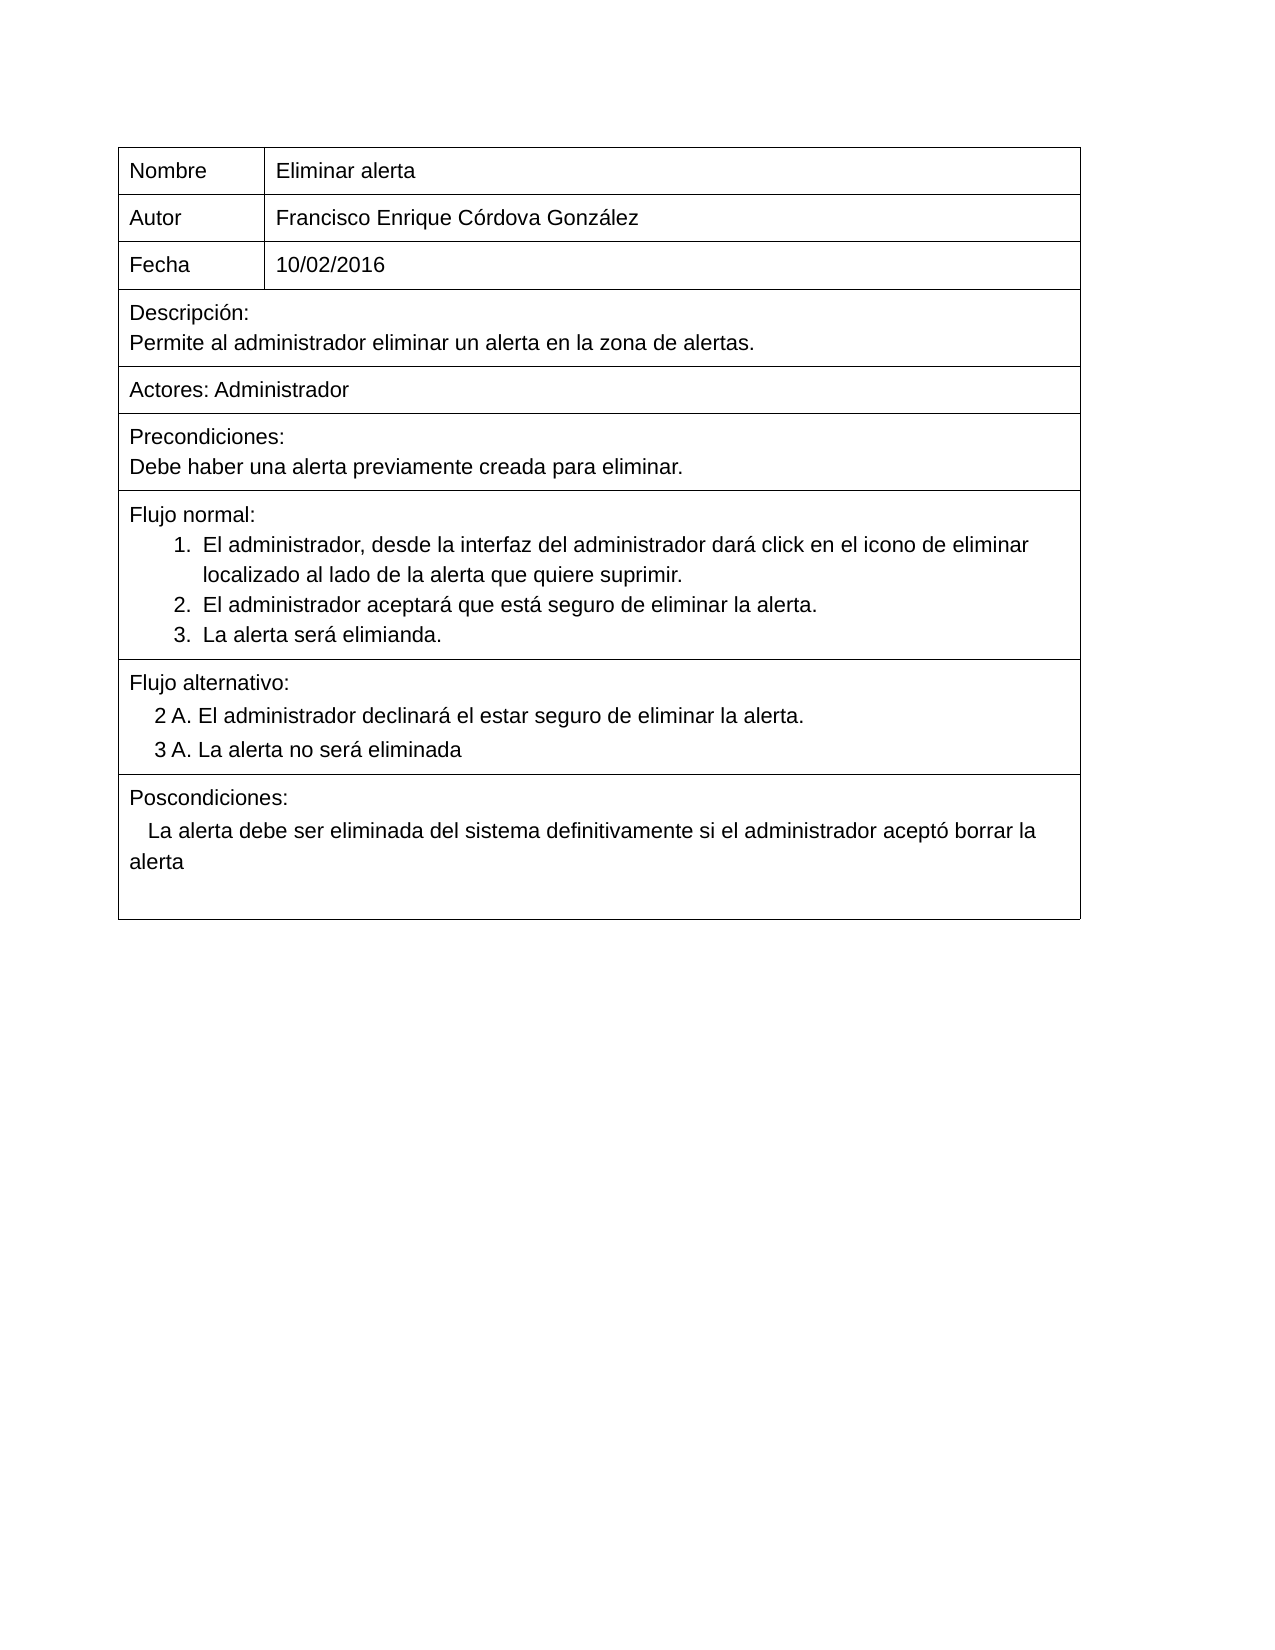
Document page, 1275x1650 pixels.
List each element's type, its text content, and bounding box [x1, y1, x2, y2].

table_cell Flujo alternativo: 2 A. El administrador declinará el estar seguro de eliminar la alerta. 3 A. La alerta no será eliminada [119, 660, 1080, 774]
table_cell Francisco Enrique Córdova González [265, 195, 1080, 241]
table_cell Actores: Administrador [119, 367, 1080, 413]
table_header Nombre [119, 148, 264, 194]
table_cell Fecha [119, 242, 264, 288]
table_header Eliminar alerta [265, 148, 1080, 194]
table_cell 10/02/2016 [265, 242, 1080, 288]
table_cell Descripción: Permite al administrador eliminar un alerta en la zona de alertas. [119, 290, 1080, 366]
table_cell Poscondiciones: La alerta debe ser eliminada del sistema definitivamente si el administrador aceptó borrar la alerta [119, 775, 1080, 919]
table_cell Autor [119, 195, 264, 241]
table_cell Flujo normal: El administrador, desde la interfaz del administrador dará click en el icono de eliminar localizado al lado de la alerta que quiere suprimir. El administrador aceptará que está seguro de eliminar la alerta. La alerta será elimianda. [119, 491, 1080, 658]
table_cell Precondiciones: Debe haber una alerta previamente creada para eliminar. [119, 414, 1080, 490]
